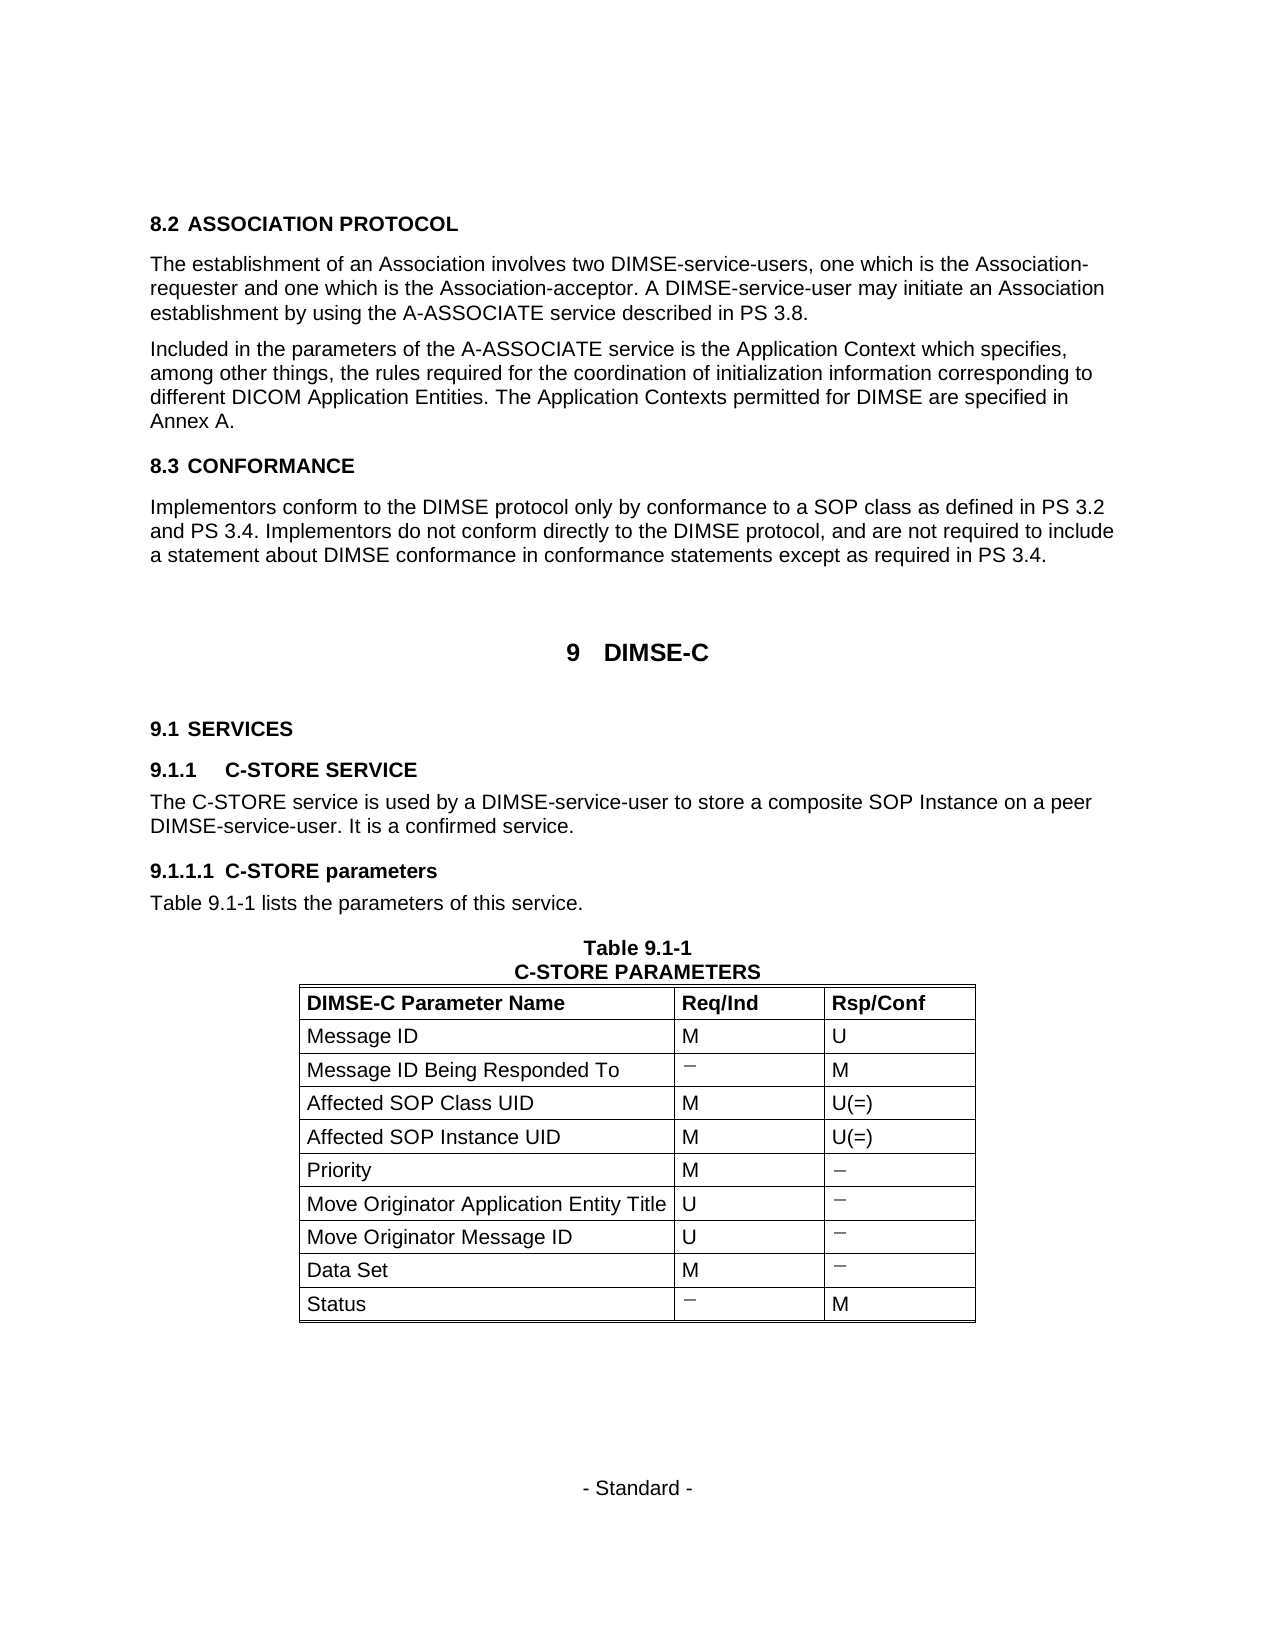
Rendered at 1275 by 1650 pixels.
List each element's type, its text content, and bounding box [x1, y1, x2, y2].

table_header DIMSE-C Parameter Name [300, 988, 674, 1019]
table_cell Affected SOP Class UID [300, 1087, 674, 1119]
table_cell  [675, 1054, 824, 1086]
table_cell Move Originator Message ID [300, 1221, 674, 1253]
table_cell Affected SOP Instance UID [300, 1120, 674, 1153]
subtitle 9.1.1 C-STORE SERVICE [150, 758, 1125, 782]
table_cell  [825, 1187, 975, 1220]
table_header Req/Ind [675, 988, 824, 1019]
table_cell  [825, 1221, 975, 1253]
table_header Rsp/Conf [825, 988, 975, 1019]
table_cell  [675, 1288, 824, 1320]
table_cell ­ [825, 1154, 975, 1186]
title Table 9.1-1 C-STORE PARAMETERS [150, 936, 1125, 984]
table_cell U [825, 1020, 975, 1052]
text The establishment of an Association involves two DIMSE-service-users, one which is the Association-requester and one which is the Association-acceptor. A DIMSE-service-user may initiate an Association establishment by using the A-ASSOCIATE service described in PS 3.8. [150, 252, 1125, 324]
table_cell Priority [300, 1154, 674, 1186]
text Included in the parameters of the A-ASSOCIATE service is the Application Context which specifies, among other things, the rules required for the coordination of initialization information corresponding to different DICOM Application Entities. The Application Contexts permitted for DIMSE are specified in Annex A. [150, 337, 1125, 433]
table_cell Data Set [300, 1254, 674, 1287]
table_cell M [675, 1254, 824, 1287]
text Table 9.1-1 lists the parameters of this service. [150, 891, 1125, 915]
table_cell Status [300, 1288, 674, 1320]
table_cell M [675, 1087, 824, 1119]
text Implementors conform to the DIMSE protocol only by conformance to a SOP class as defined in PS 3.2 and PS 3.4. Implementors do not conform directly to the DIMSE protocol, and are not required to include a statement about DIMSE conformance in conformance statements except as required in PS 3.4. [150, 495, 1125, 567]
table_cell Message ID Being Responded To [300, 1054, 674, 1086]
table_cell U(=) [825, 1087, 975, 1119]
text The C-STORE service is used by a DIMSE-service-user to store a composite SOP Instance on a peer DIMSE-service-user. It is a confirmed service. [150, 790, 1125, 838]
subtitle 8.3 Conformance [150, 454, 1125, 478]
table_cell Message ID [300, 1020, 674, 1052]
table_cell U [675, 1187, 824, 1220]
table_cell M [675, 1120, 824, 1153]
subtitle 9.1 Services [150, 717, 1125, 741]
table_cell U [675, 1221, 824, 1253]
table_cell U(=) [825, 1120, 975, 1153]
table_cell M [675, 1154, 824, 1186]
subtitle 8.2 Association protocol [150, 212, 1125, 236]
table_cell Move Originator Application Entity Title [300, 1187, 674, 1220]
table_cell M [825, 1288, 975, 1320]
table_cell  [825, 1254, 975, 1287]
subtitle 9.1.1.1 C-STORE parameters [150, 859, 1125, 883]
subtitle 9 DIMSE-C [150, 638, 1125, 667]
table_cell M [825, 1054, 975, 1086]
table_cell M [675, 1020, 824, 1052]
